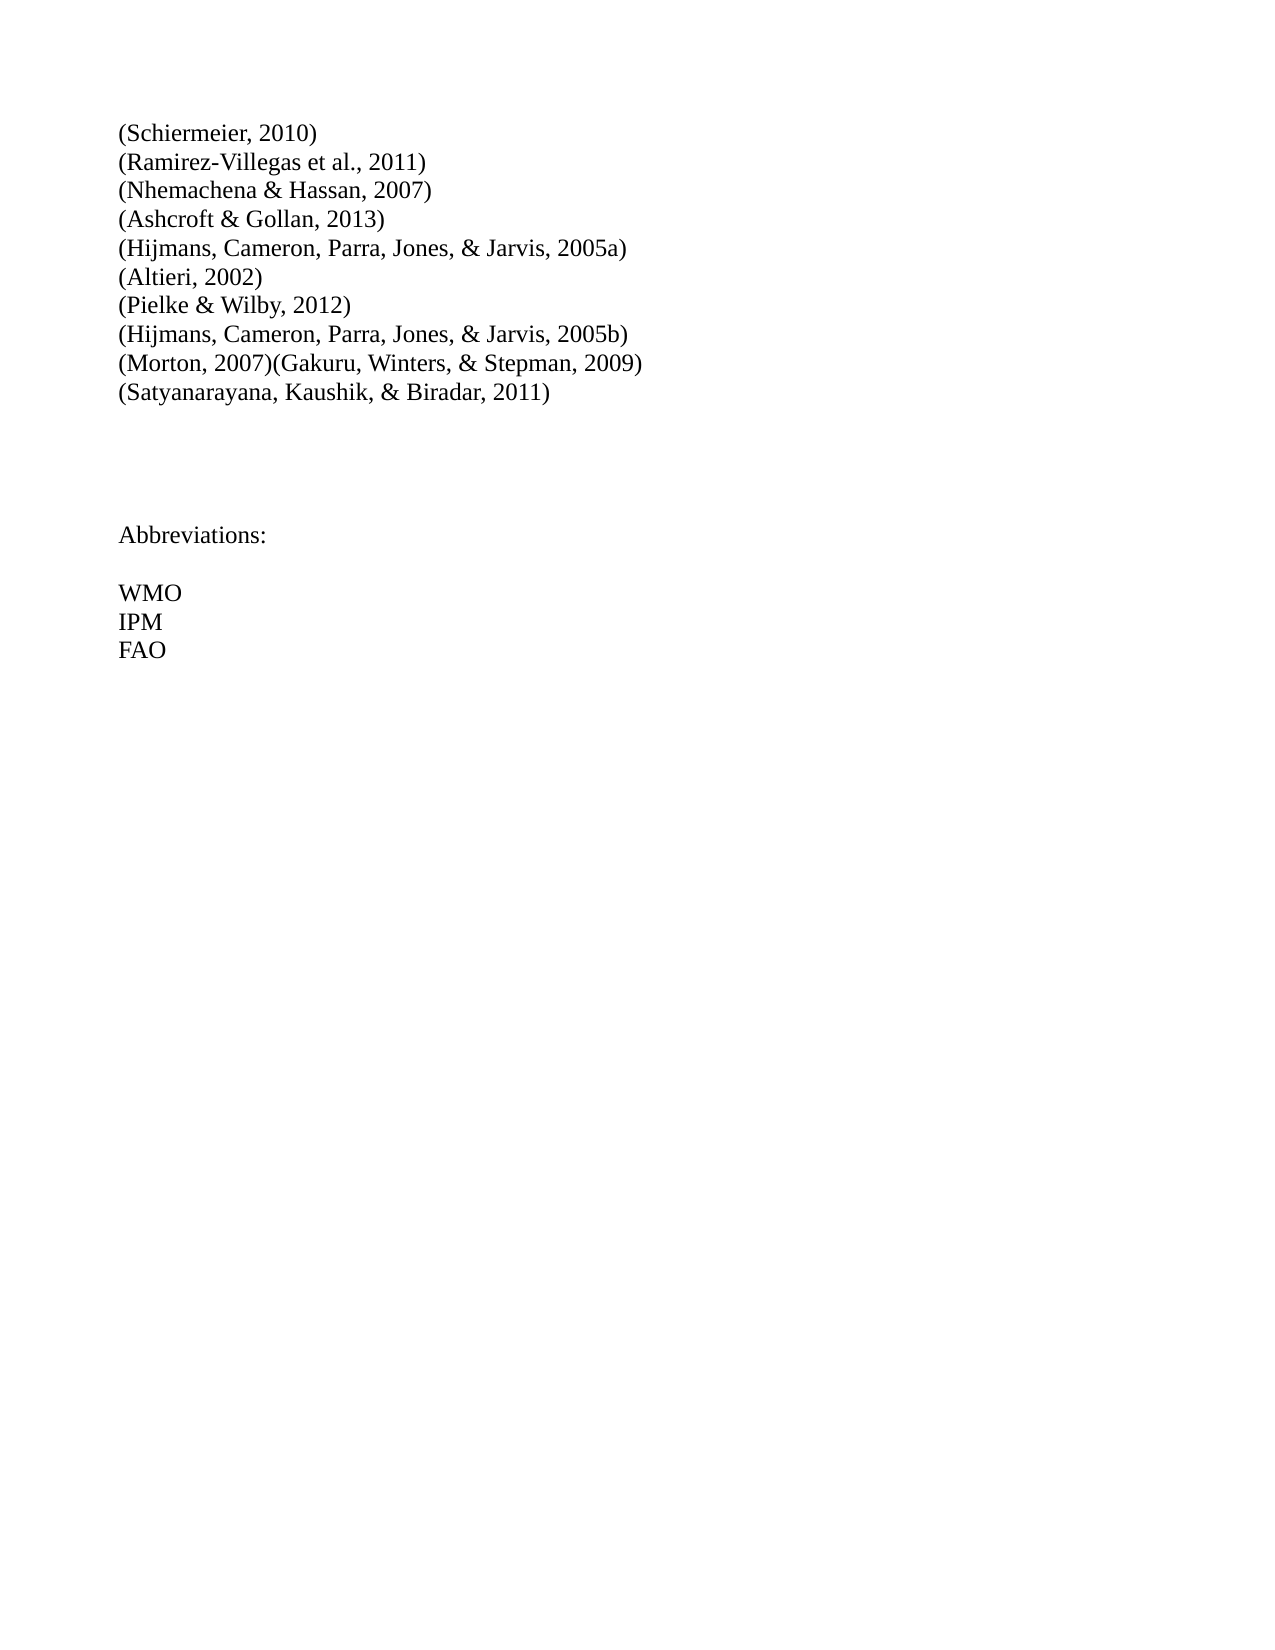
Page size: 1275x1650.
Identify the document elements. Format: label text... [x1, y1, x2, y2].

text (Morton, 2007)⁠(Gakuru, Winters, & Stepman, 2009)⁠ [118, 348, 1157, 377]
text (Pielke & Wilby, 2012)⁠ [118, 291, 1157, 319]
text WMO [118, 578, 1157, 607]
text (Ashcroft & Gollan, 2013) [118, 204, 1157, 233]
text (Hijmans, Cameron, Parra, Jones, & Jarvis, 2005b)⁠ [118, 319, 1157, 348]
text (Altieri, 2002) [118, 262, 1157, 291]
text IPM [118, 607, 1157, 636]
text (Satyanarayana, Kaushik, & Biradar, 2011)⁠⁠ [118, 377, 1157, 406]
text (Nhemachena & Hassan, 2007) [118, 176, 1157, 204]
text (Schiermeier, 2010)⁠ [118, 118, 1157, 147]
text (Hijmans, Cameron, Parra, Jones, & Jarvis, 2005a)⁠ [118, 233, 1157, 262]
text FAO⁠⁠ [118, 636, 1157, 664]
text ⁠ [118, 463, 1157, 492]
text Abbreviations: [118, 521, 1157, 549]
text (Ramirez-Villegas et al., 2011)⁠ [118, 147, 1157, 176]
